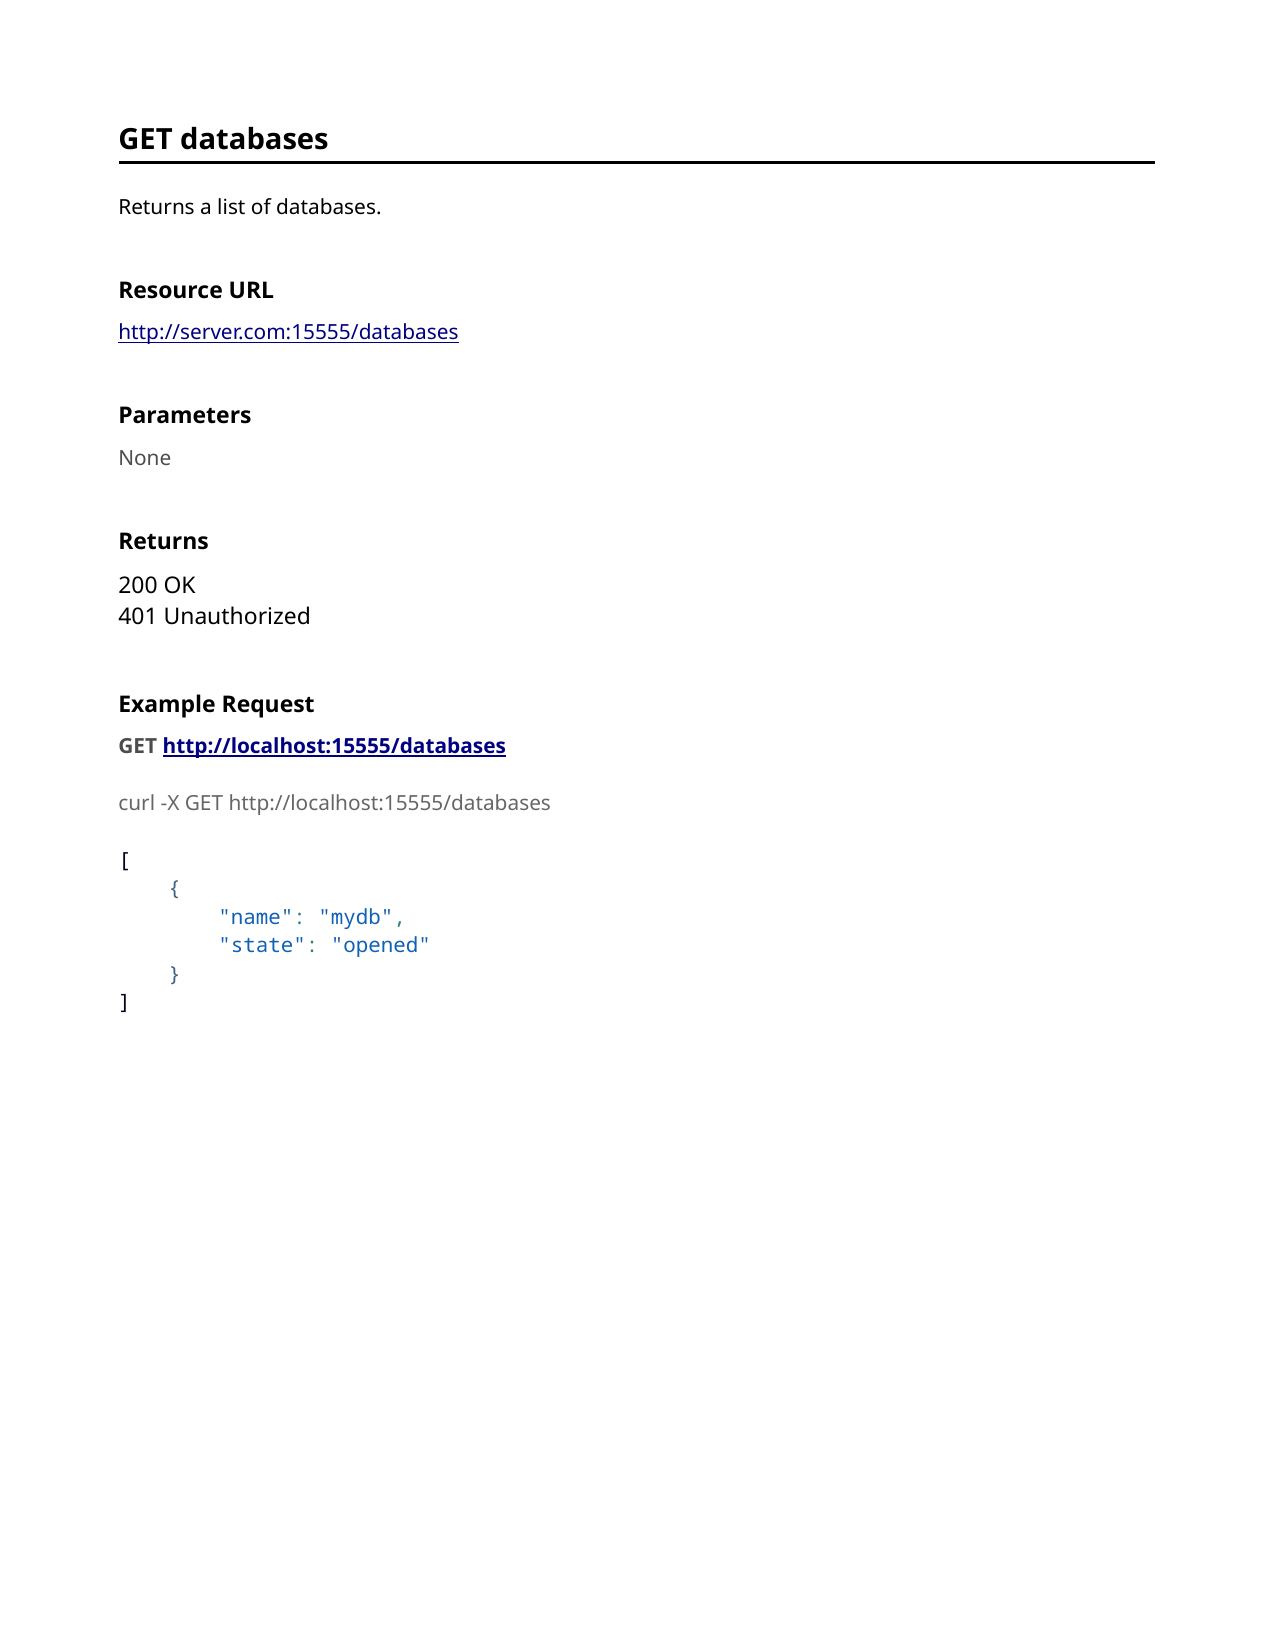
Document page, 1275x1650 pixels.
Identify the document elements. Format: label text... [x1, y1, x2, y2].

subtitle Resource URL [118, 274, 1157, 305]
text Returns a list of databases. [118, 192, 1157, 220]
text 200 OK [118, 569, 1157, 600]
text ] [118, 987, 1157, 1016]
subtitle Parameters [118, 399, 1157, 431]
subtitle Returns [118, 525, 1157, 556]
text { [118, 873, 1157, 902]
text "name": "mydb", [118, 902, 1157, 930]
text GET http://localhost:15555/databases [118, 731, 1157, 760]
text http://server.com:15555/databases [118, 317, 1157, 346]
text curl -X GET http://localhost:15555/databases [118, 788, 1157, 817]
text "state": "opened" [118, 930, 1157, 959]
text 401 Unauthorized [118, 600, 1157, 631]
text None [118, 443, 1157, 472]
text [ [118, 845, 1157, 873]
text } [118, 959, 1157, 987]
subtitle Example Request [118, 687, 1157, 719]
text GET databases [118, 118, 1157, 158]
